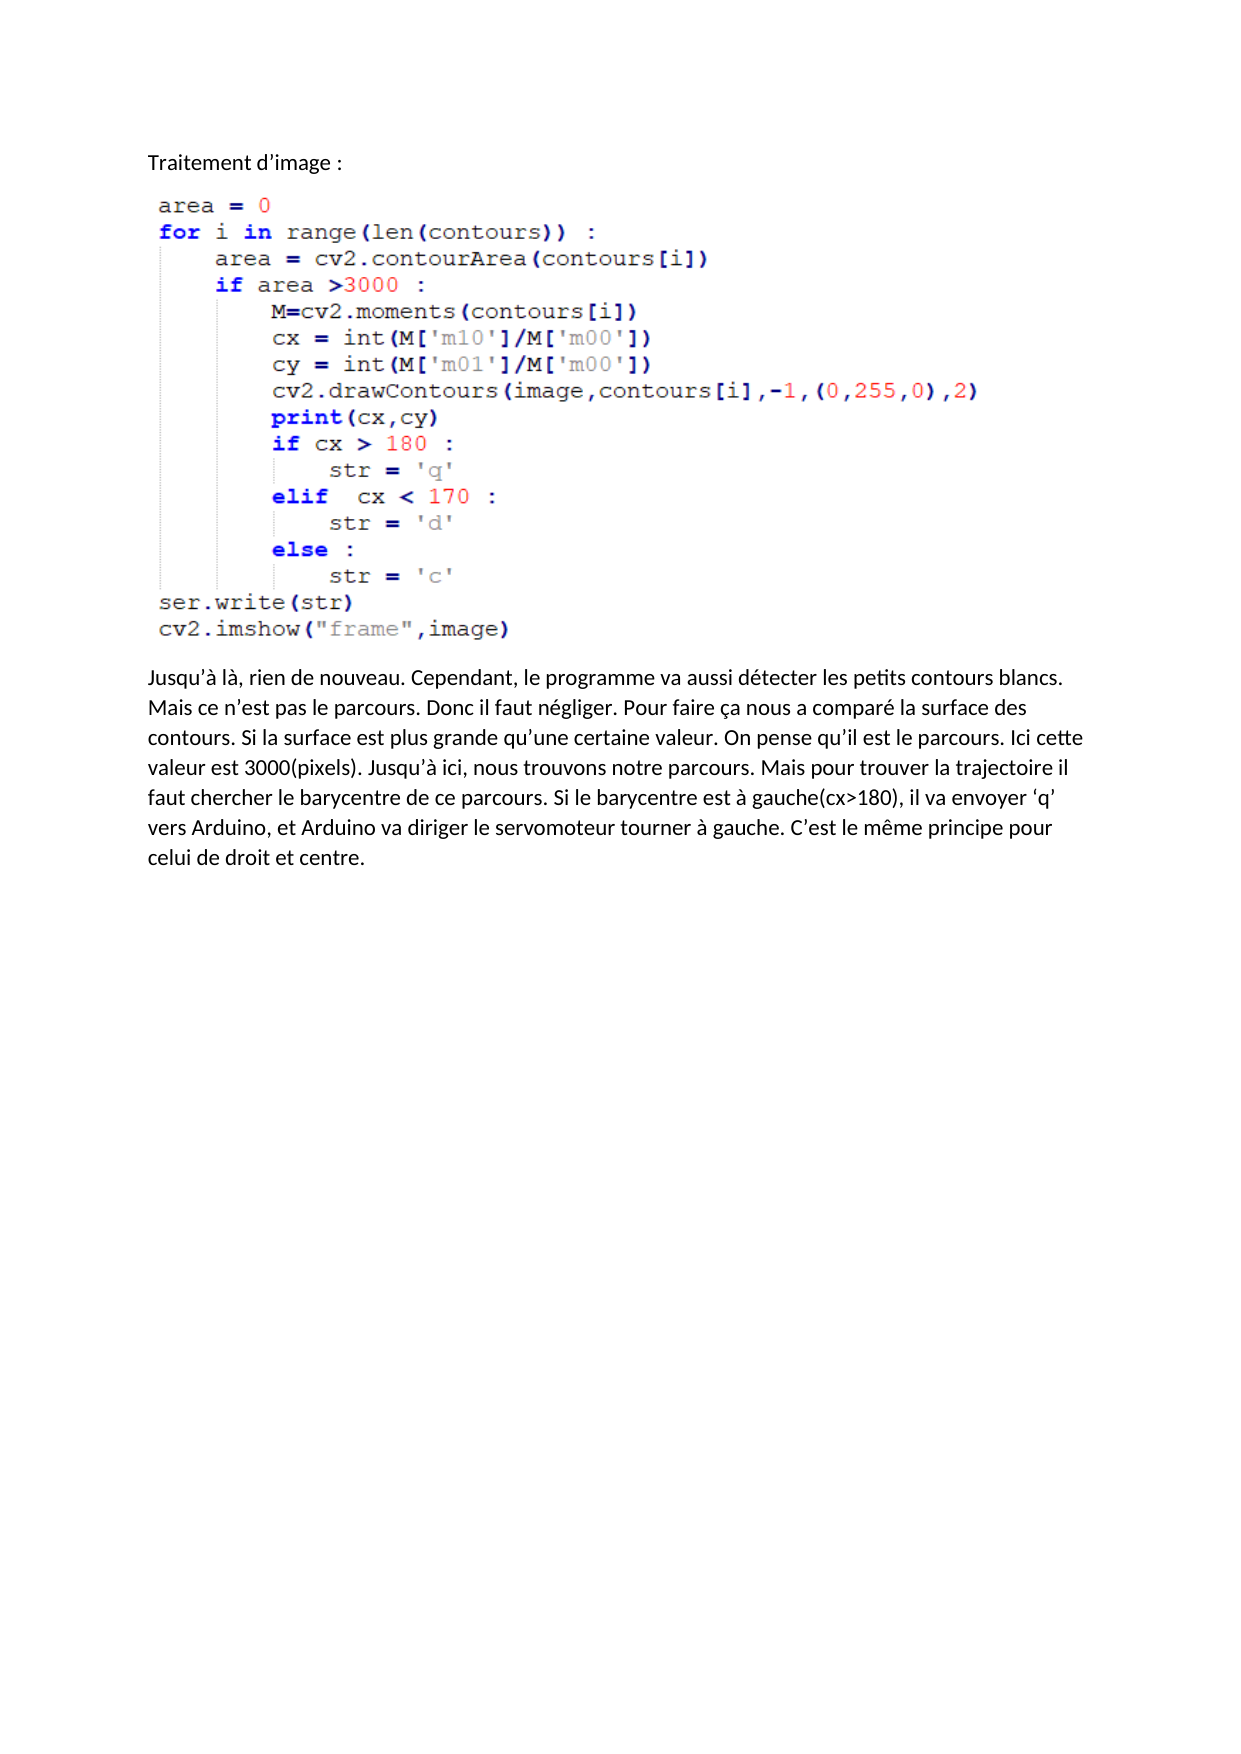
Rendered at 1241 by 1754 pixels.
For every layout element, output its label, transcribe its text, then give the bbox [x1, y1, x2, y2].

text Jusqu’à là, rien de nouveau. Cependant, le programme va aussi détecter les petits contours blancs. Mais ce n’est pas le parcours. Donc il faut négliger. Pour faire ça nous a comparé la surface des contours. Si la surface est plus grande qu’une certaine valeur. On pense qu’il est le parcours. Ici cette valeur est 3000(pixels). Jusqu’à ici, nous trouvons notre parcours. Mais pour trouver la trajectoire il faut chercher le barycentre de ce parcours. Si le barycentre est à gauche(cx>180), il va envoyer ‘q’ vers Arduino, et Arduino va diriger le servomoteur tourner à gauche. C’est le même principe pour celui de droit et centre. [148, 663, 1093, 871]
text Traitement d’image : [148, 148, 1093, 176]
